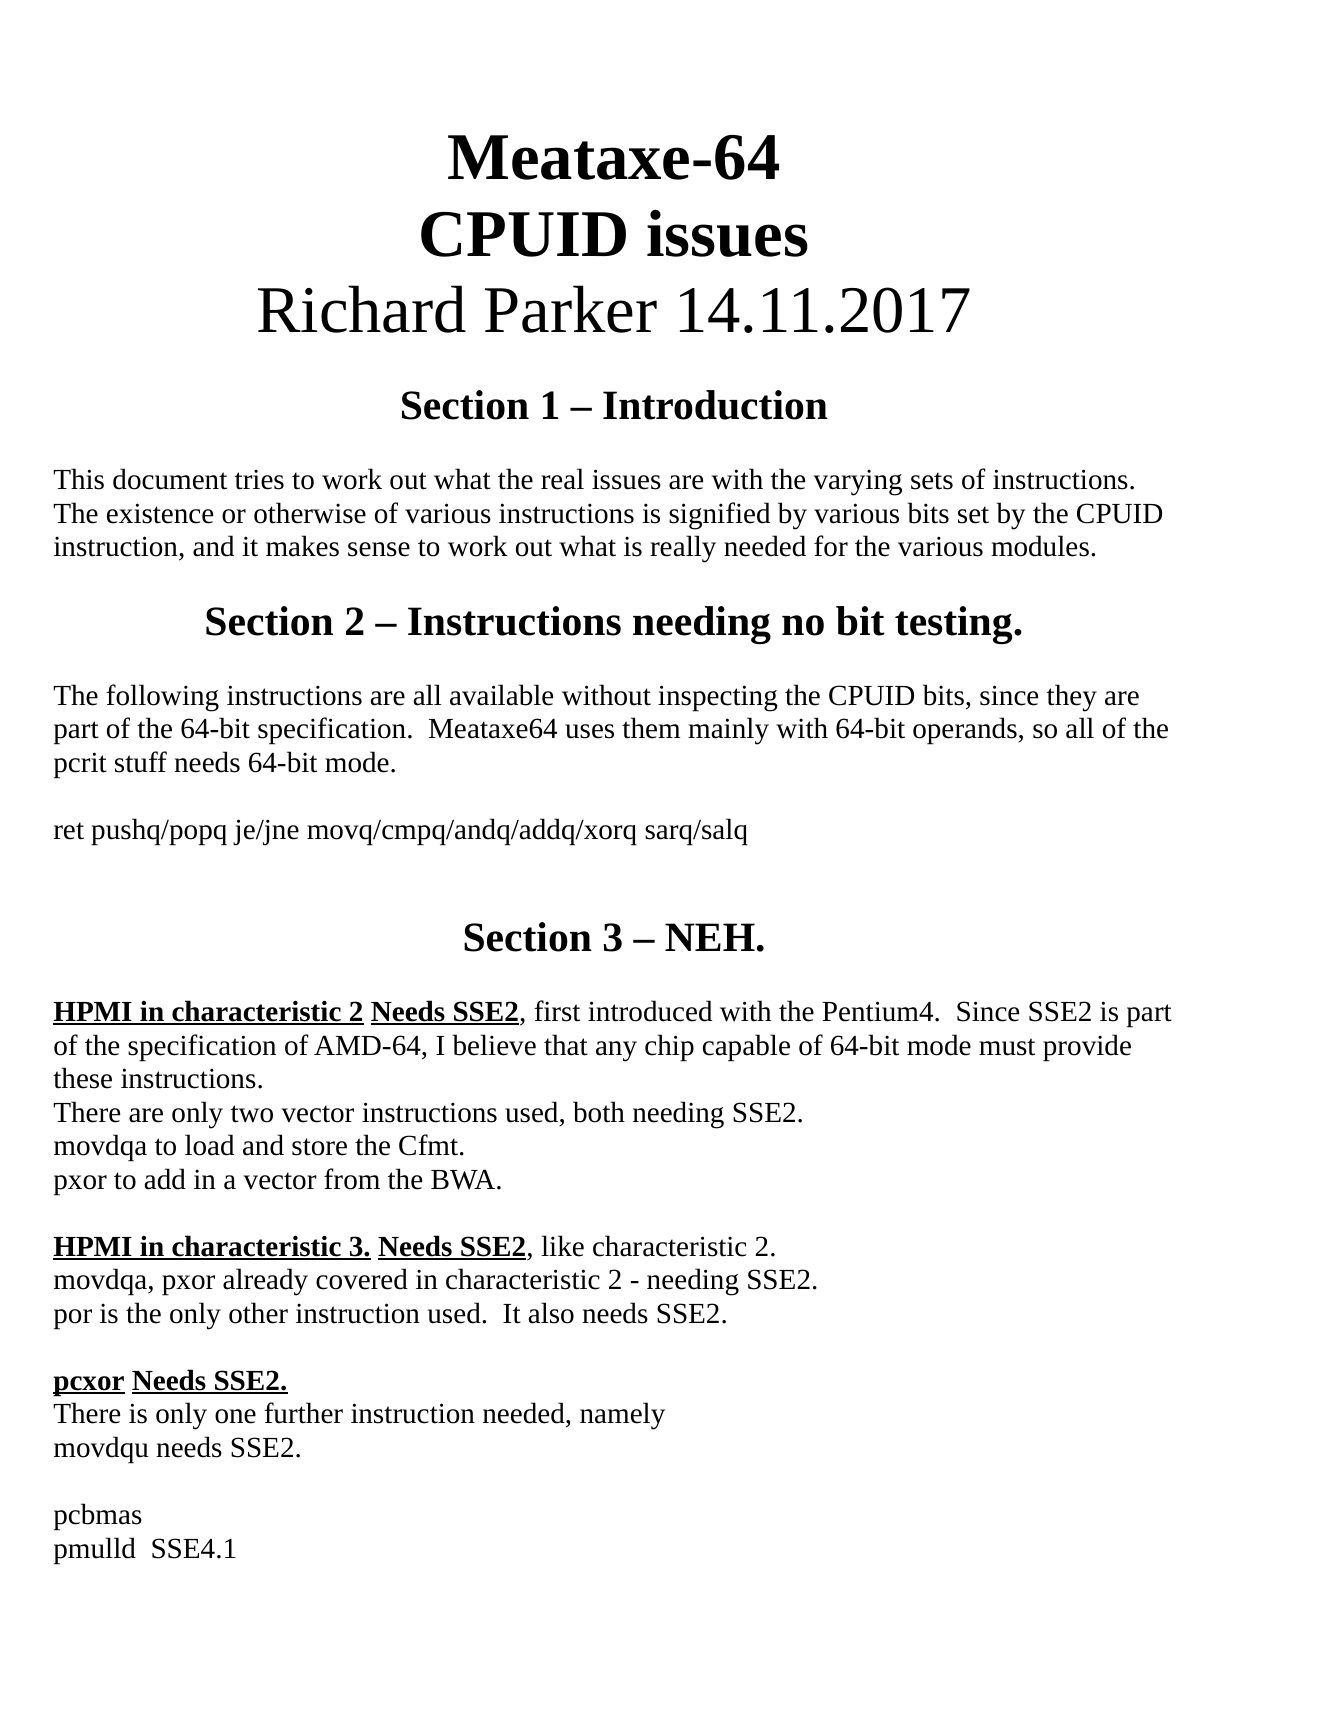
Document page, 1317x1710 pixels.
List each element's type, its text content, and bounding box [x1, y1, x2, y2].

text Meataxe-64 [53, 117, 1174, 194]
text movdqu needs SSE2. [53, 1430, 1174, 1464]
text pcxor Needs SSE2. [53, 1363, 1174, 1397]
text HPMI in characteristic 2 Needs SSE2, first introduced with the Pentium4. Since SSE2 is part of the specification of AMD-64, I believe that any chip capable of 64-bit mode must provide these instructions. [53, 994, 1174, 1095]
text The following instructions are all available without inspecting the CPUID bits, since they are part of the 64-bit specification. Meataxe64 uses them mainly with 64-bit operands, so all of the pcrit stuff needs 64-bit mode. [53, 678, 1174, 778]
text Section 2 – Instructions needing no bit testing. [53, 596, 1174, 644]
text movdqa to load and store the Cfmt. [53, 1128, 1174, 1162]
text movdqa, pxor already covered in characteristic 2 - needing SSE2. [53, 1262, 1174, 1296]
text pcbmas [53, 1497, 1174, 1531]
text pmulld SSE4.1 [53, 1531, 1174, 1564]
text Richard Parker 14.11.2017 [53, 271, 1174, 347]
text pxor to add in a vector from the BWA. [53, 1162, 1174, 1195]
text ret pushq/popq je/jne movq/cmpq/andq/addq/xorq sarq/salq [53, 812, 1174, 846]
text Section 3 – NEH. [53, 913, 1174, 961]
text CPUID issues [53, 194, 1174, 271]
text There are only two vector instructions used, both needing SSE2. [53, 1095, 1174, 1128]
text HPMI in characteristic 3. Needs SSE2, like characteristic 2. [53, 1229, 1174, 1262]
text This document tries to work out what the real issues are with the varying sets of instructions. The existence or otherwise of various instructions is signified by various bits set by the CPUID instruction, and it makes sense to work out what is really needed for the various modules. [53, 462, 1174, 563]
text There is only one further instruction needed, namely [53, 1397, 1174, 1430]
text Section 1 – Introduction [53, 381, 1174, 429]
text por is the only other instruction used. It also needs SSE2. [53, 1296, 1174, 1329]
